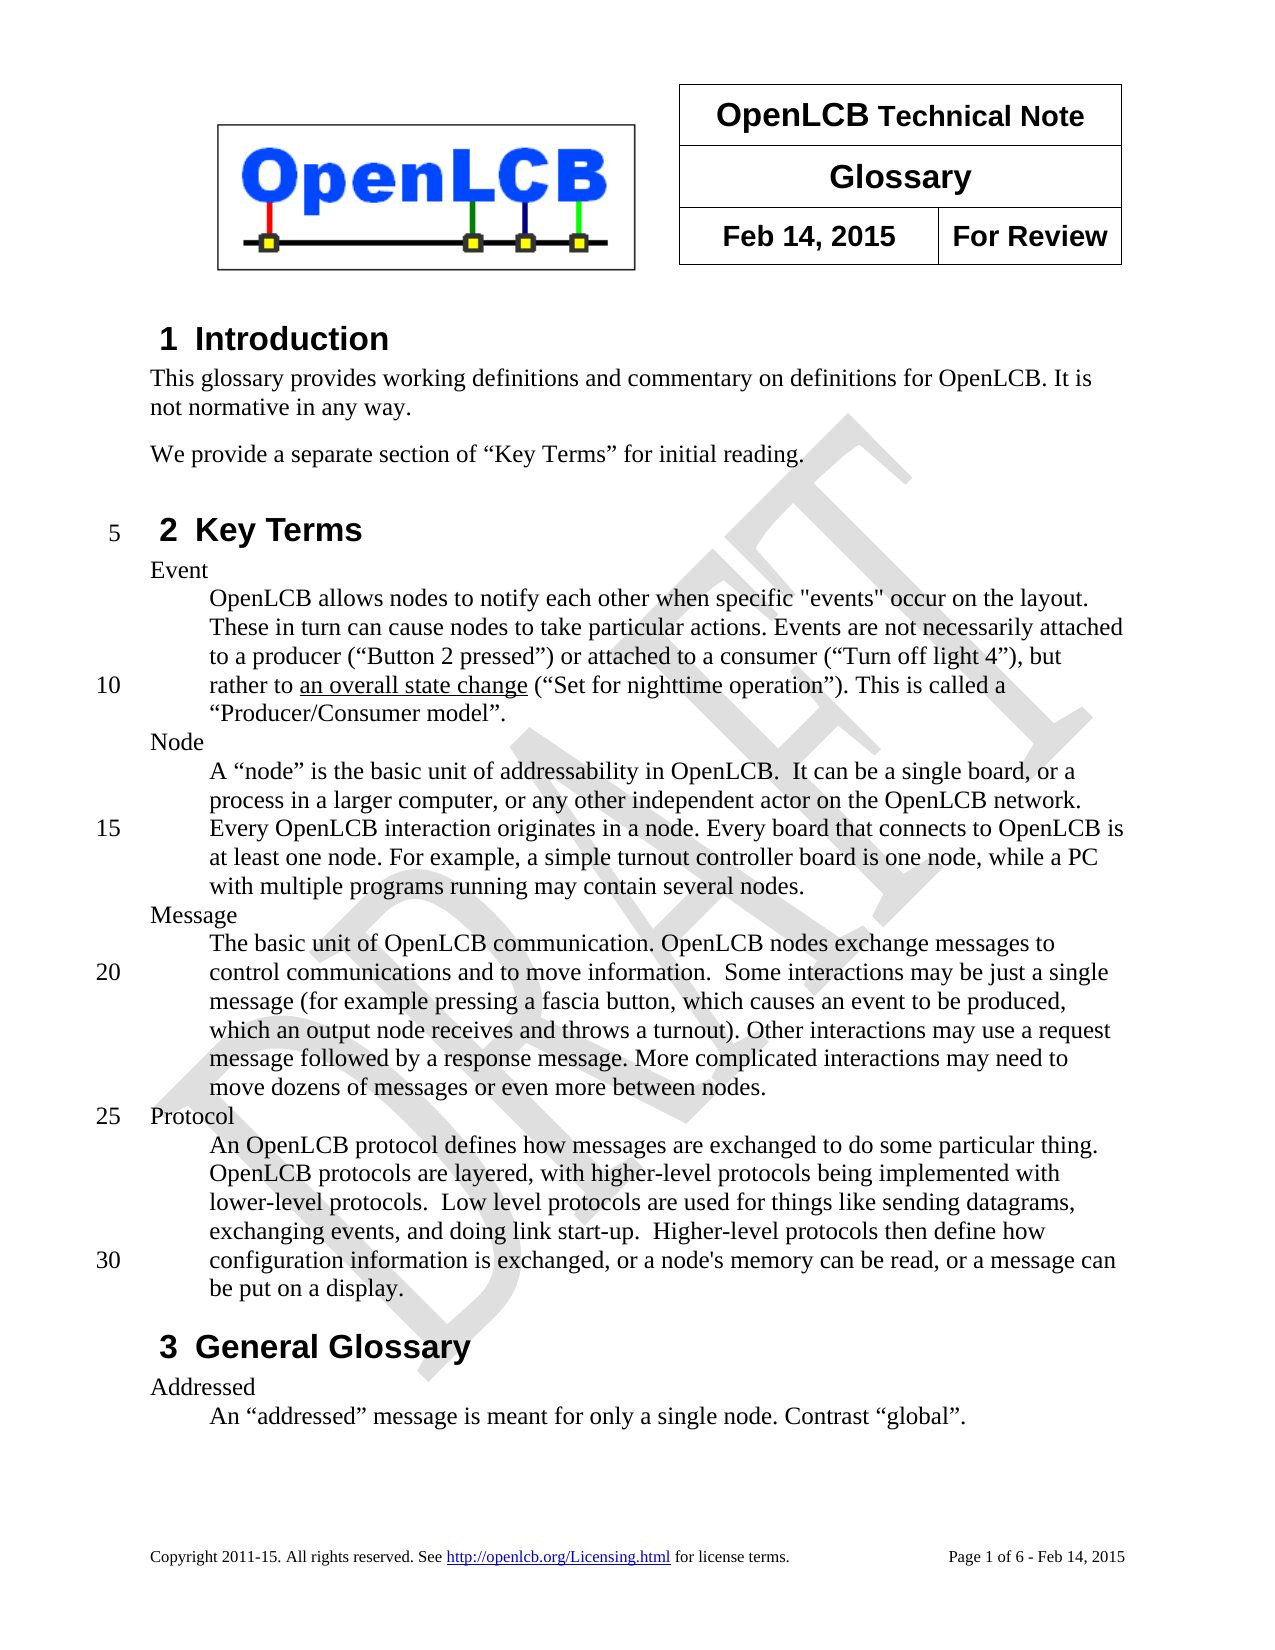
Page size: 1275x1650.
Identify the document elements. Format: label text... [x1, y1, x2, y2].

list Protocol [429, 1101, 521, 1130]
subtitle [758, 727, 798, 747]
list Every OpenLCB interaction originates in a node. Every board that connects to OpenLCB is at least one node. For example, a simple turnout controller board is one node, while a PC with multiple programs running may contain several nodes. [574, 813, 700, 900]
list OpenLCB allows nodes to notify each other when specific "events" occur on the layout. These in turn can cause nodes to take particular actions. Events are not necessarily attached to a producer (“Button 2 pressed”) or attached to a consumer (“Turn off light 4”), but rather to an overall state change (“Set for nighttime operation”). This is called a “Producer/Consumer model”. [915, 583, 1125, 727]
list A “node” is the basic unit of addressability in OpenLCB. It can be a single board, or a process in a larger computer, or any other independent actor on the OpenLCB network. [209, 756, 554, 813]
subtitle [786, 900, 882, 928]
subtitle [371, 900, 465, 928]
subtitle General Glossary [150, 1327, 428, 1366]
list Protocol [150, 1101, 211, 1130]
subtitle [693, 900, 769, 928]
subtitle Node [150, 727, 528, 756]
list The basic unit of OpenLCB communication. OpenLCB nodes exchange messages to control communications and to move information. Some interactions may be just a single message (for example pressing a fascia button, which causes an event to be produced, which an output node receives and throws a turnout). Other interactions may use a request message followed by a response message. More complicated interactions may need to move dozens of messages or even more between nodes. [509, 928, 721, 1086]
list The basic unit of OpenLCB communication. OpenLCB nodes exchange messages to control communications and to move information. Some interactions may be just a single message (for example pressing a fascia button, which causes an event to be produced, which an output node receives and throws a turnout). Other interactions may use a request message followed by a response message. More complicated interactions may need to move dozens of messages or even more between nodes. [209, 928, 492, 1101]
subtitle [482, 900, 633, 928]
picture [216, 123, 637, 272]
text This glossary provides working definitions and commentary on definitions for OpenLCB. It is not normative in any way. [150, 363, 1125, 421]
list OpenLCB allows nodes to notify each other when specific "events" occur on the layout. These in turn can cause nodes to take particular actions. Events are not necessarily attached to a producer (“Button 2 pressed”) or attached to a consumer (“Turn off light 4”), but rather to an overall state change (“Set for nighttime operation”). This is called a “Producer/Consumer model”. [665, 583, 1016, 727]
list An OpenLCB protocol defines how messages are exchanged to do some particular thing. OpenLCB protocols are layered, with higher-level protocols being implemented with lower-level protocols. Low level protocols are used for things like sending datagrams, exchanging events, and doing link start-up. Higher-level protocols then define how configuration information is exchanged, or a node's memory can be read, or a message can be put on a display. [457, 1130, 1125, 1302]
list Protocol [536, 1101, 1125, 1130]
list A “node” is the basic unit of addressability in OpenLCB. It can be a single board, or a process in a larger computer, or any other independent actor on the OpenLCB network. [798, 756, 1125, 813]
subtitle [531, 727, 744, 756]
list Every OpenLCB interaction originates in a node. Every board that connects to OpenLCB is at least one node. For example, a simple turnout controller board is one node, while a PC with multiple programs running may contain several nodes. [209, 813, 614, 900]
subtitle [887, 555, 1125, 583]
list The basic unit of OpenLCB communication. OpenLCB nodes exchange messages to control communications and to move information. Some interactions may be just a single message (for example pressing a fascia button, which causes an event to be produced, which an output node receives and throws a turnout). Other interactions may use a request message followed by a response message. More complicated interactions may need to move dozens of messages or even more between nodes. [367, 928, 515, 1048]
subtitle [634, 900, 681, 928]
text We provide a separate section of “Key Terms” for initial reading. [150, 439, 821, 467]
list An OpenLCB protocol defines how messages are exchanged to do some particular thing. OpenLCB protocols are layered, with higher-level protocols being implemented with lower-level protocols. Low level protocols are used for things like sending datagrams, exchanging events, and doing link start-up. Higher-level protocols then define how configuration information is exchanged, or a node's memory can be read, or a message can be put on a display. [209, 1139, 383, 1302]
subtitle [842, 510, 1125, 548]
list An “addressed” message is meant for only a single node. Contrast “global”. [209, 1401, 1125, 1429]
subtitle [884, 900, 1125, 928]
subtitle [757, 510, 837, 548]
list The basic unit of OpenLCB communication. OpenLCB nodes exchange messages to control communications and to move information. Some interactions may be just a single message (for example pressing a fascia button, which causes an event to be produced, which an output node receives and throws a turnout). Other interactions may use a request message followed by a response message. More complicated interactions may need to move dozens of messages or even more between nodes. [670, 928, 1125, 1101]
subtitle [721, 555, 769, 583]
list Protocol [225, 1101, 411, 1130]
text [875, 439, 1125, 467]
subtitle Message [150, 900, 359, 928]
subtitle [763, 555, 872, 583]
subtitle Event [150, 555, 705, 583]
subtitle [860, 727, 1033, 756]
subtitle [809, 727, 873, 756]
subtitle Introduction [150, 319, 1125, 357]
list An OpenLCB protocol defines how messages are exchanged to do some particular thing. OpenLCB protocols are layered, with higher-level protocols being implemented with lower-level protocols. Low level protocols are used for things like sending datagrams, exchanging events, and doing link start-up. Higher-level protocols then define how configuration information is exchanged, or a node's memory can be read, or a message can be put on a display. [254, 1130, 494, 1302]
subtitle General Glossary [446, 1327, 1125, 1366]
subtitle Addressed [150, 1372, 1125, 1401]
list A “node” is the basic unit of addressability in OpenLCB. It can be a single board, or a process in a larger computer, or any other independent actor on the OpenLCB network. [574, 756, 801, 813]
subtitle [1056, 727, 1125, 756]
list Every OpenLCB interaction originates in a node. Every board that connects to OpenLCB is at least one node. For example, a simple turnout controller board is one node, while a PC with multiple programs running may contain several nodes. [844, 813, 1125, 900]
list Every OpenLCB interaction originates in a node. Every board that connects to OpenLCB is at least one node. For example, a simple turnout controller board is one node, while a PC with multiple programs running may contain several nodes. [658, 813, 882, 900]
list OpenLCB allows nodes to notify each other when specific "events" occur on the layout. These in turn can cause nodes to take particular actions. Events are not necessarily attached to a producer (“Button 2 pressed”) or attached to a consumer (“Turn off light 4”), but rather to an overall state change (“Set for nighttime operation”). This is called a “Producer/Consumer model”. [209, 583, 715, 727]
subtitle Key Terms [150, 510, 750, 548]
